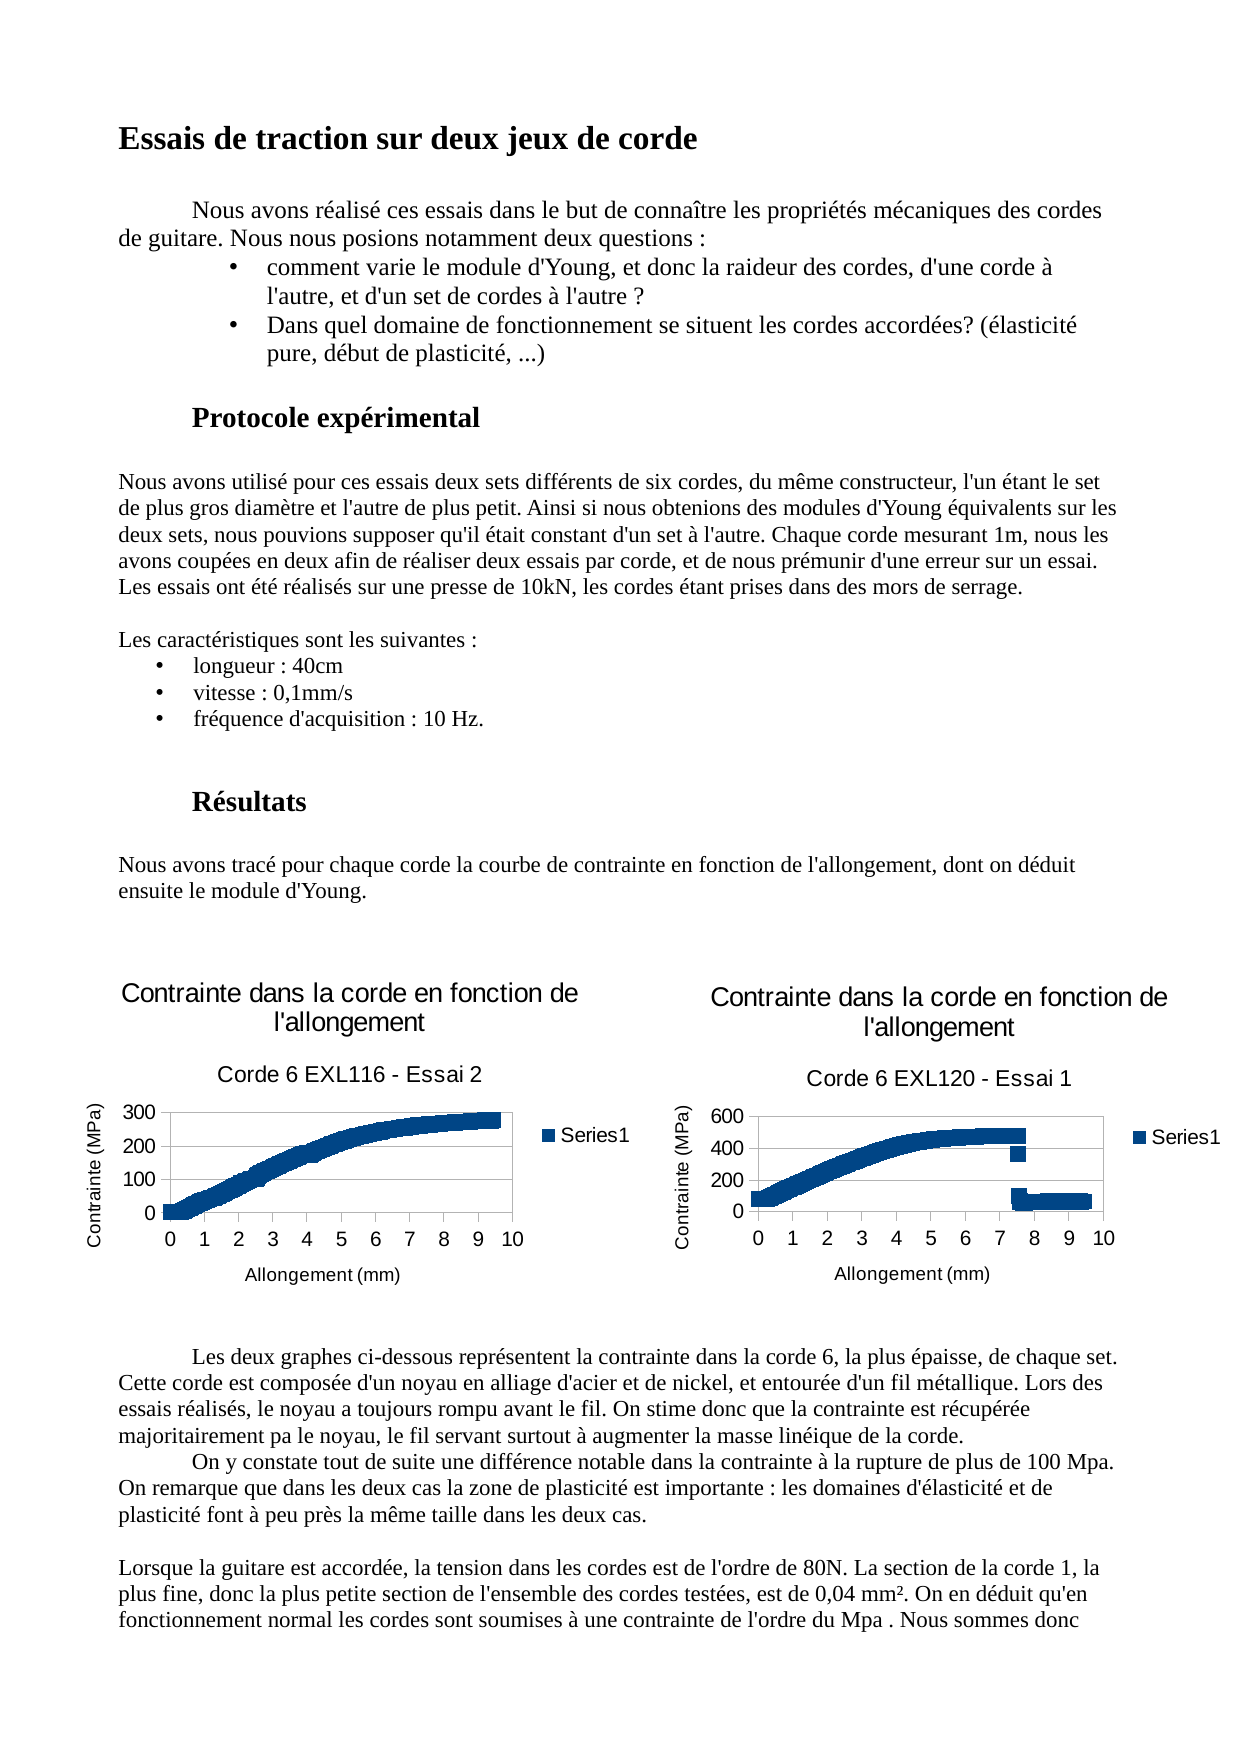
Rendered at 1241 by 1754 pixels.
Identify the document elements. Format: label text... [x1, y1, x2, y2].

text Protocole expérimental [118, 396, 1122, 434]
text Les essais ont été réalisés sur une presse de 10kN, les cordes étant prises dans des mors de serrage. [118, 573, 1122, 600]
text Les deux graphes ci-dessous représentent la contrainte dans la corde 6, la plus épaisse, de chaque set. Cette corde est composée d'un noyau en alliage d'acier et de nickel, et entourée d'un fil métallique. Lors des essais réalisés, le noyau a toujours rompu avant le fil. On stime donc que la contrainte est récupérée majoritairement pa le noyau, le fil servant surtout à augmenter la masse linéique de la corde. [118, 1343, 1122, 1448]
list fréquence d'acquisition : 10 Hz. [156, 705, 1122, 731]
text Essais de traction sur deux jeux de corde [118, 118, 1122, 156]
text Les caractéristiques sont les suivantes : [118, 626, 1122, 652]
text Nous avons utilisé pour ces essais deux sets différents de six cordes, du même constructeur, l'un étant le set de plus gros diamètre et l'autre de plus petit. Ainsi si nous obtenions des modules d'Young équivalents sur les deux sets, nous pouvions supposer qu'il était constant d'un set à l'autre. Chaque corde mesurant 1m, nous les avons coupées en deux afin de réaliser deux essais par corde, et de nous prémunir d'une erreur sur un essai. [118, 468, 1122, 573]
list vitesse : 0,1mm/s [156, 679, 1122, 705]
list Dans quel domaine de fonctionnement se situent les cordes accordées? (élasticité pure, début de plasticité, ...) [229, 310, 1122, 367]
text On y constate tout de suite une différence notable dans la contrainte à la rupture de plus de 100 Mpa. On remarque que dans les deux cas la zone de plasticité est importante : les domaines d'élasticité et de plasticité font à peu près la même taille dans les deux cas. [118, 1448, 1122, 1527]
text Nous avons tracé pour chaque corde la courbe de contrainte en fonction de l'allongement, dont on déduit ensuite le module d'Young. [118, 851, 1122, 904]
text Lorsque la guitare est accordée, la tension dans les cordes est de l'ordre de 80N. La section de la corde 1, la plus fine, donc la plus petite section de l'ensemble des cordes testées, est de 0,04 mm². On en déduit qu'en fonctionnement normal les cordes sont soumises à une contrainte de l'ordre du Mpa . Nous sommes donc [118, 1553, 1122, 1633]
text Résultats [118, 784, 1122, 818]
list comment varie le module d'Young, et donc la raideur des cordes, d'une corde à l'autre, et d'un set de cordes à l'autre ? [229, 252, 1122, 310]
list longueur : 40cm [156, 652, 1122, 679]
text Nous avons réalisé ces essais dans le but de connaître les propriétés mécaniques des cordes de guitare. Nous nous posions notamment deux questions : [118, 195, 1122, 252]
